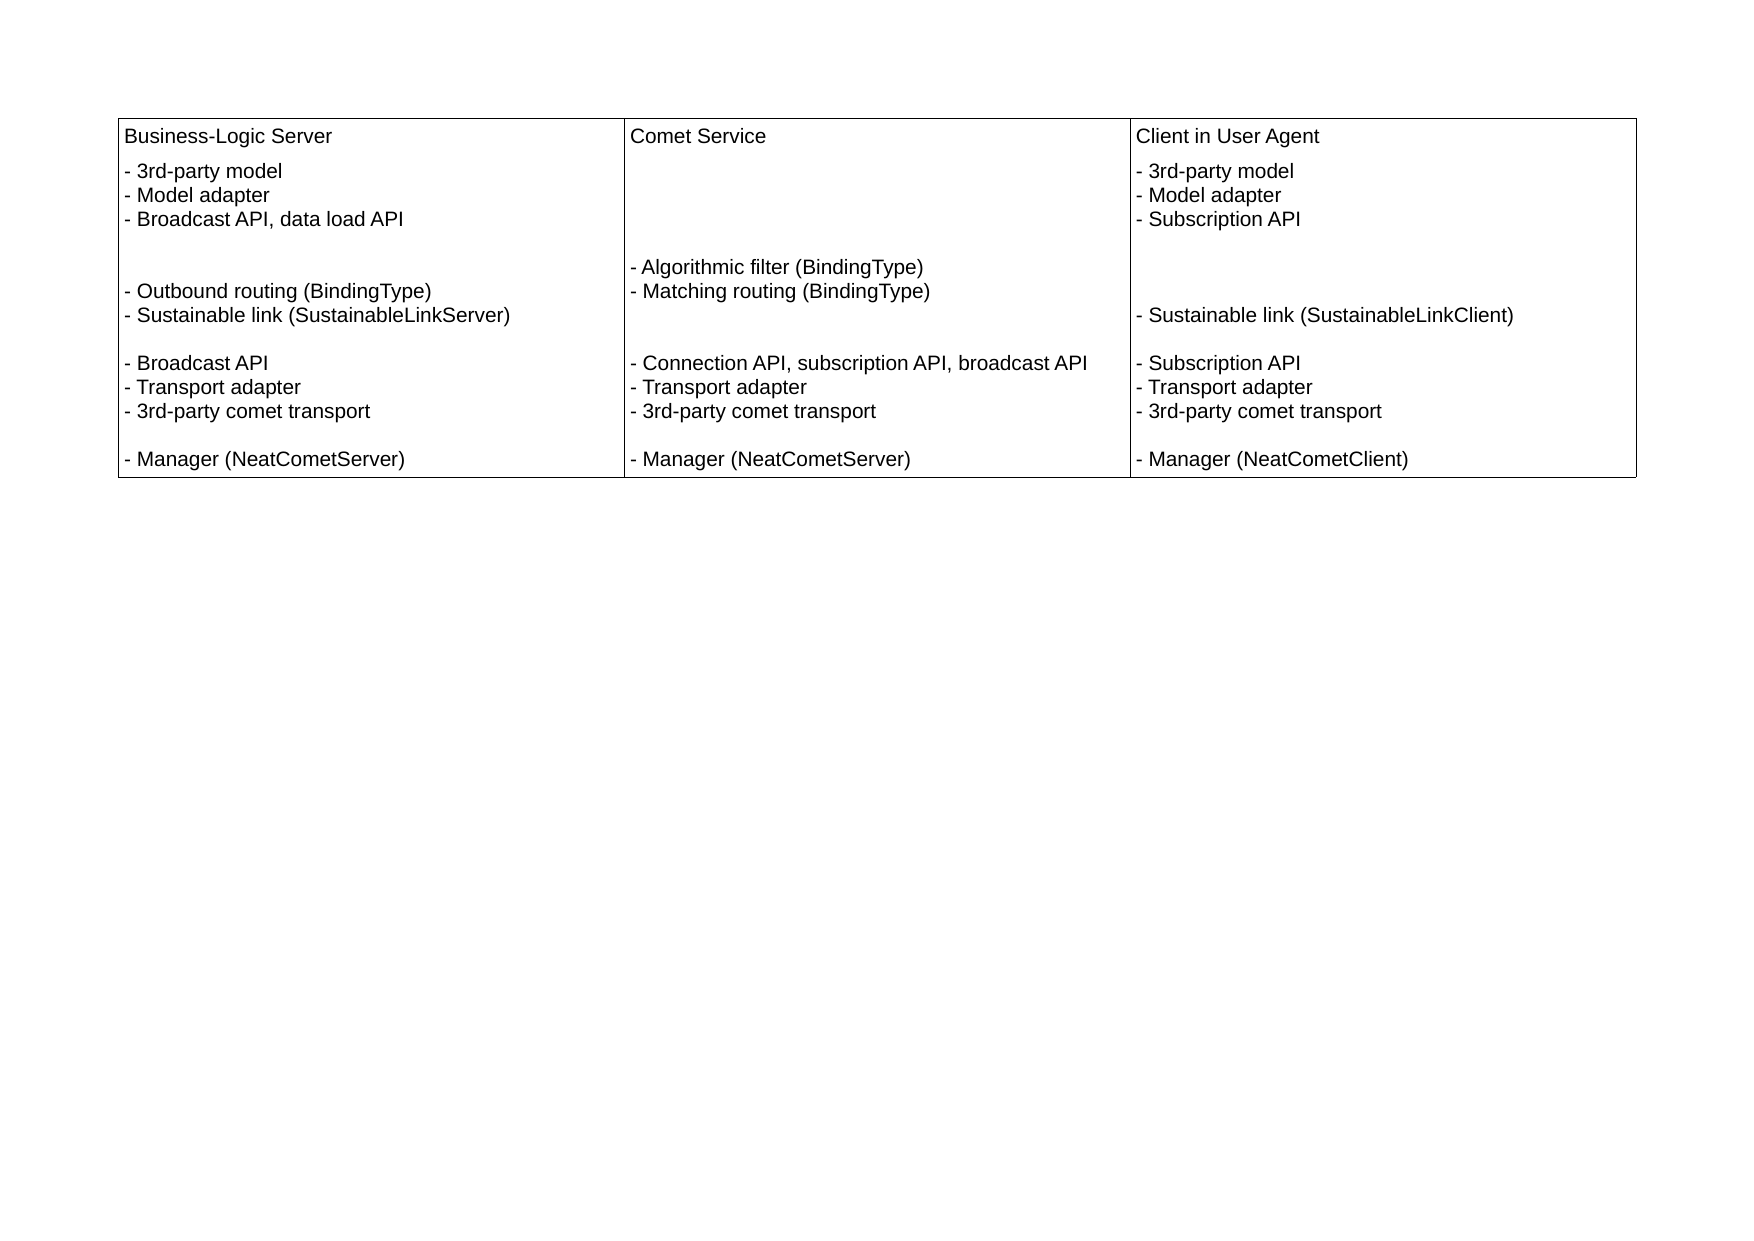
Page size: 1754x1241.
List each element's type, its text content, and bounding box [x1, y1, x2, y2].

table_cell - 3rd-party model - Model adapter - Subscription API - Sustainable link (SustainableLinkClient) - Subscription API - Transport adapter - 3rd-party comet transport - Manager (NeatCometClient) [1131, 154, 1636, 477]
table_header Comet Service [625, 119, 1130, 154]
table_header Client in User Agent [1131, 119, 1636, 154]
table_header Business-Logic Server [119, 119, 624, 154]
table_cell - 3rd-party model - Model adapter - Broadcast API, data load API - Outbound routing (BindingType) - Sustainable link (SustainableLinkServer) - Broadcast API - Transport adapter - 3rd-party comet transport - Manager (NeatCometServer) [119, 154, 624, 477]
table_cell - Algorithmic filter (BindingType) - Matching routing (BindingType) - Connection API, subscription API, broadcast API - Transport adapter - 3rd-party comet transport - Manager (NeatCometServer) [625, 154, 1130, 477]
